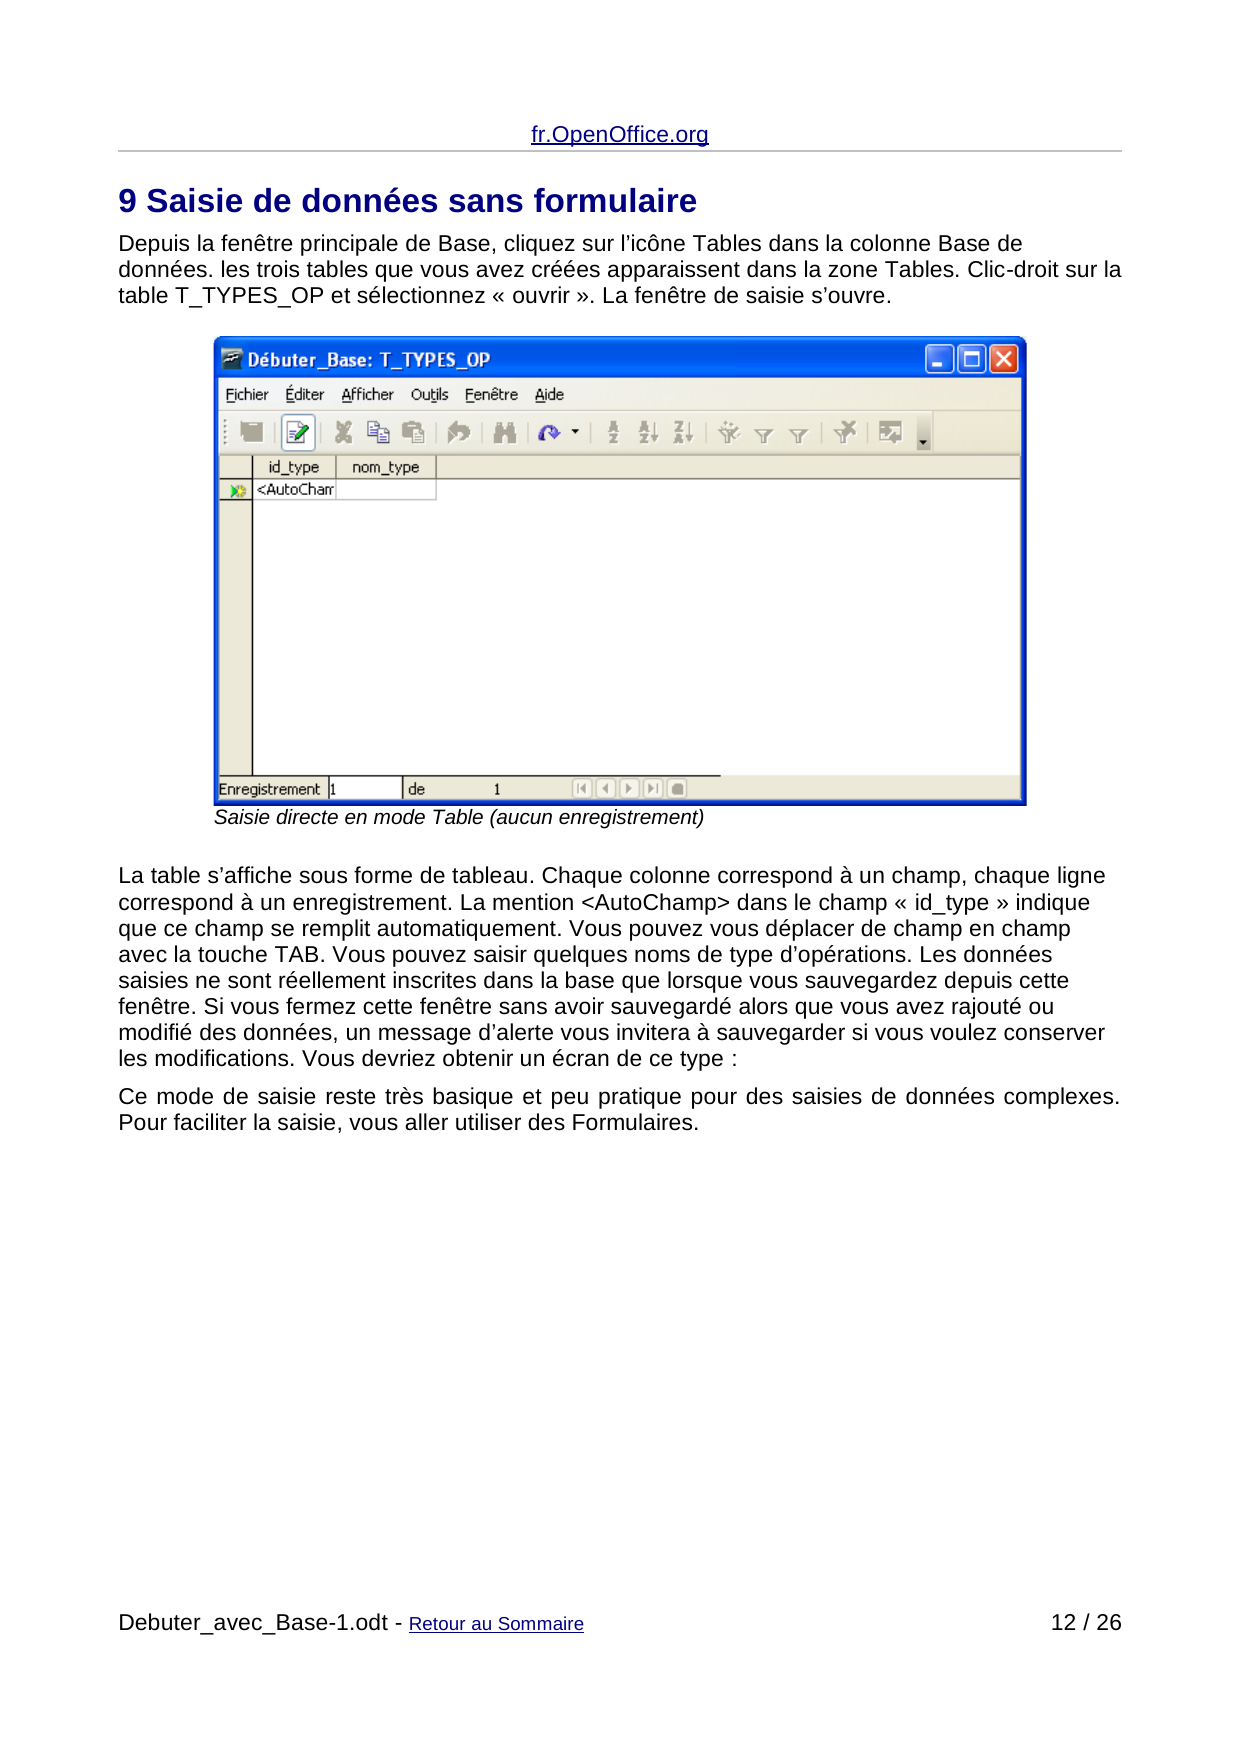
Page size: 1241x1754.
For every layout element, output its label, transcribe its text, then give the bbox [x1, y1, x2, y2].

subtitle Saisie de données sans formulaire [118, 182, 1122, 219]
text Saisie directe en mode Table (aucun enregistrement) [213, 806, 1027, 829]
text Ce mode de saisie reste très basique et peu pratique pour des saisies de données complexes. Pour faciliter la saisie, vous aller utiliser des Formulaires. [118, 1083, 1122, 1135]
picture [213, 336, 1027, 806]
text La table s’affiche sous forme de tableau. Chaque colonne correspond à un champ, chaque ligne correspond à un enregistrement. La mention <AutoChamp> dans le champ « id_type » indique que ce champ se remplit automatiquement. Vous pouvez vous déplacer de champ en champ avec la touche TAB. Vous pouvez saisir quelques noms de type d’opérations. Les données saisies ne sont réellement inscrites dans la base que lorsque vous sauvegardez depuis cette fenêtre. Si vous fermez cette fenêtre sans avoir sauvegardé alors que vous avez rajouté ou modifié des données, un message d’alerte vous invitera à sauvegarder si vous voulez conserver les modifications. Vous devriez obtenir un écran de ce type : [118, 863, 1122, 1071]
text Depuis la fenêtre principale de Base, cliquez sur l’icône Tables dans la colonne Base de données. les trois tables que vous avez créées apparaissent dans la zone Tables. Clic‑droit sur la table T_TYPES_OP et sélectionnez « ouvrir ». La fenêtre de saisie s’ouvre. [118, 231, 1122, 309]
